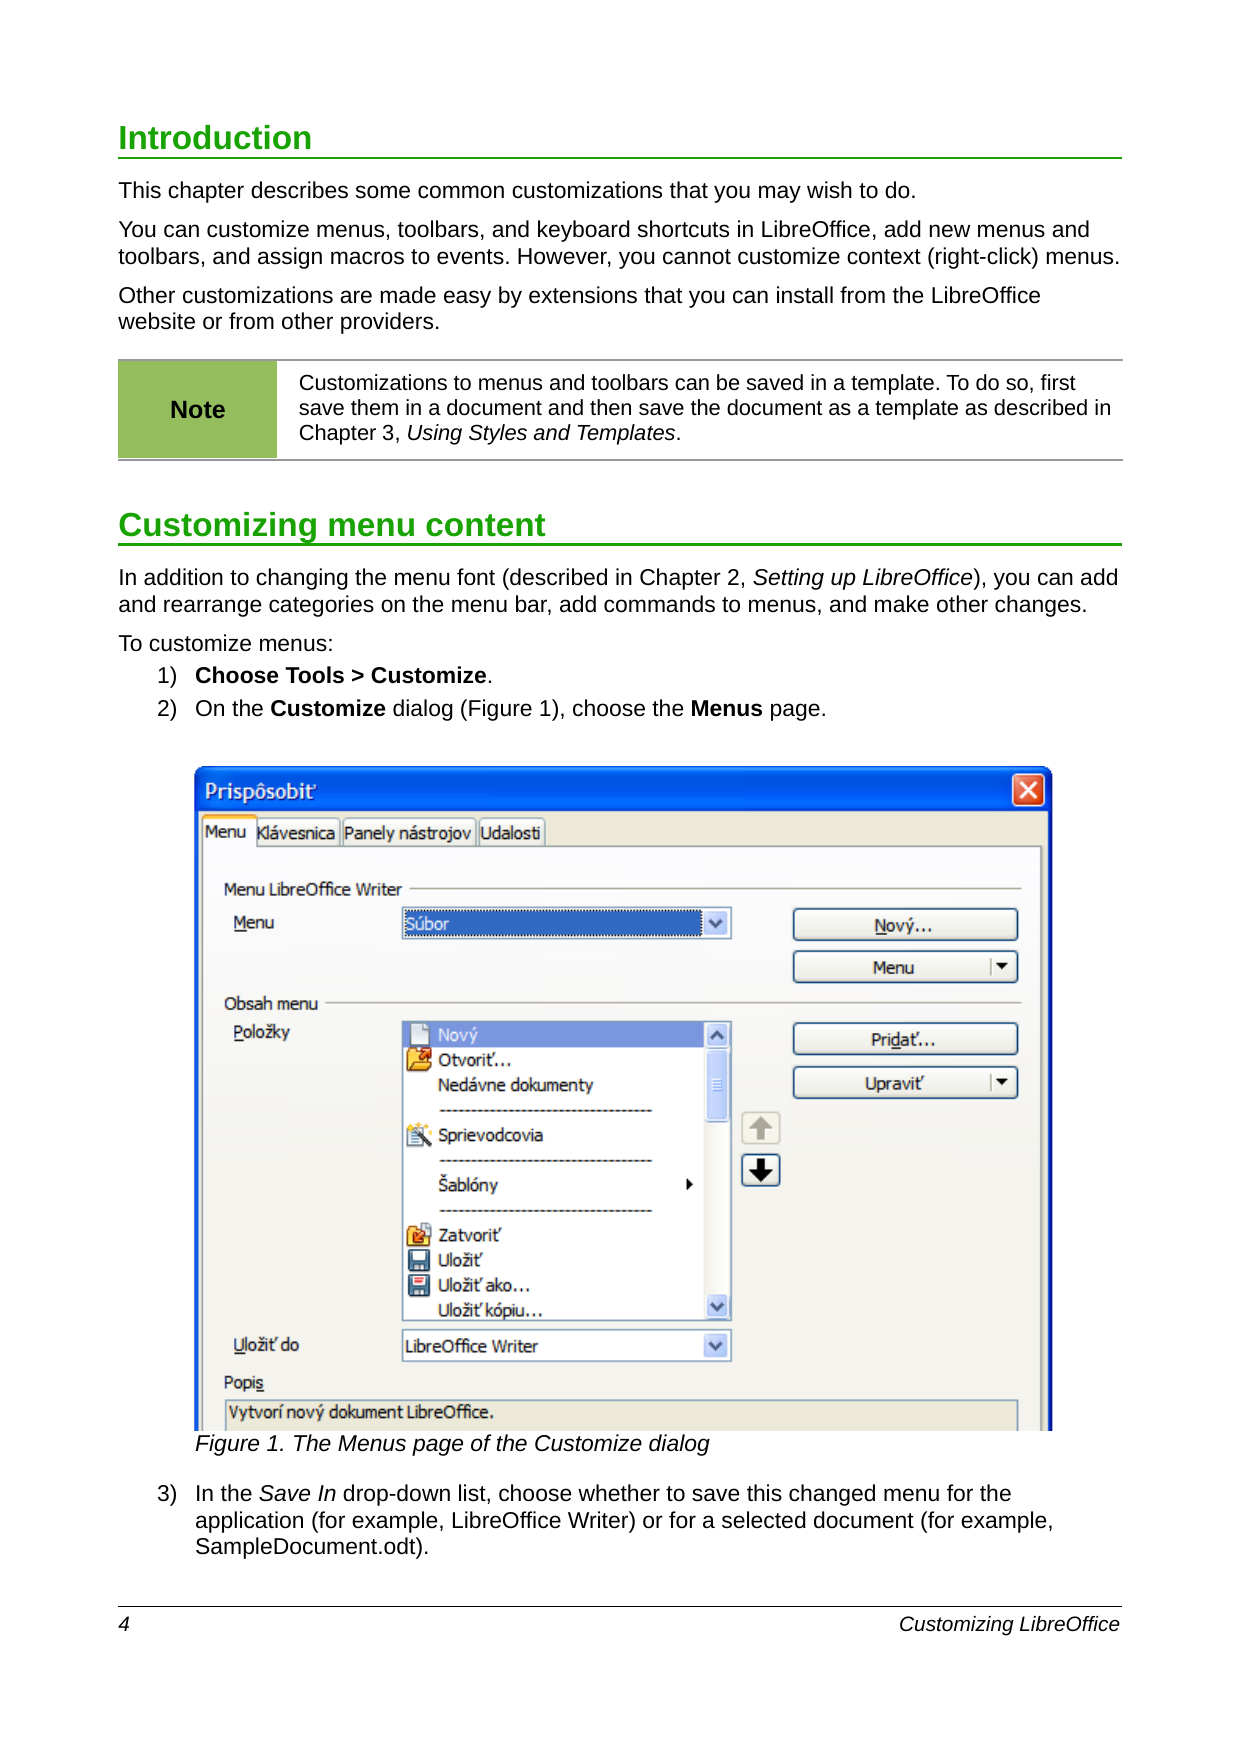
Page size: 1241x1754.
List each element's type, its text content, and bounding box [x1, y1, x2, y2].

list In the Save In drop-down list, choose whether to save this changed menu for the application (for example, LibreOffice Writer) or for a selected document (for example, SampleDocument.odt). [177, 1480, 1122, 1559]
picture [194, 766, 1053, 1431]
table_header Note [118, 361, 277, 458]
text Other customizations are made easy by extensions that you can install from the LibreOffice website or from other providers. [118, 282, 1122, 334]
subtitle Customizing menu content [118, 505, 1122, 543]
list Choose Tools > Customize. [177, 662, 1122, 689]
list To customize menus: [118, 629, 1122, 656]
list On the Customize dialog (Figure 1), choose the Menus page. [177, 695, 1122, 721]
text You can customize menus, toolbars, and keyboard shortcuts in LibreOffice, add new menus and toolbars, and assign macros to events. However, you cannot customize context (right-click) menus. [118, 216, 1122, 269]
text In addition to changing the menu font (described in Chapter 2, Setting up LibreOffice), you can add and rearrange categories on the menu bar, add commands to menus, and make other changes. [118, 564, 1122, 617]
table_header Customizations to menus and toolbars can be saved in a template. To do so, first save them in a document and then save the document as a template as described in Chapter 3, Using Styles and Templates. [278, 361, 1123, 458]
subtitle Introduction [118, 118, 1122, 157]
text Figure 1. The Menus page of the Customize dialog [195, 1431, 1052, 1457]
text This chapter describes some common customizations that you may wish to do. [118, 177, 1122, 204]
